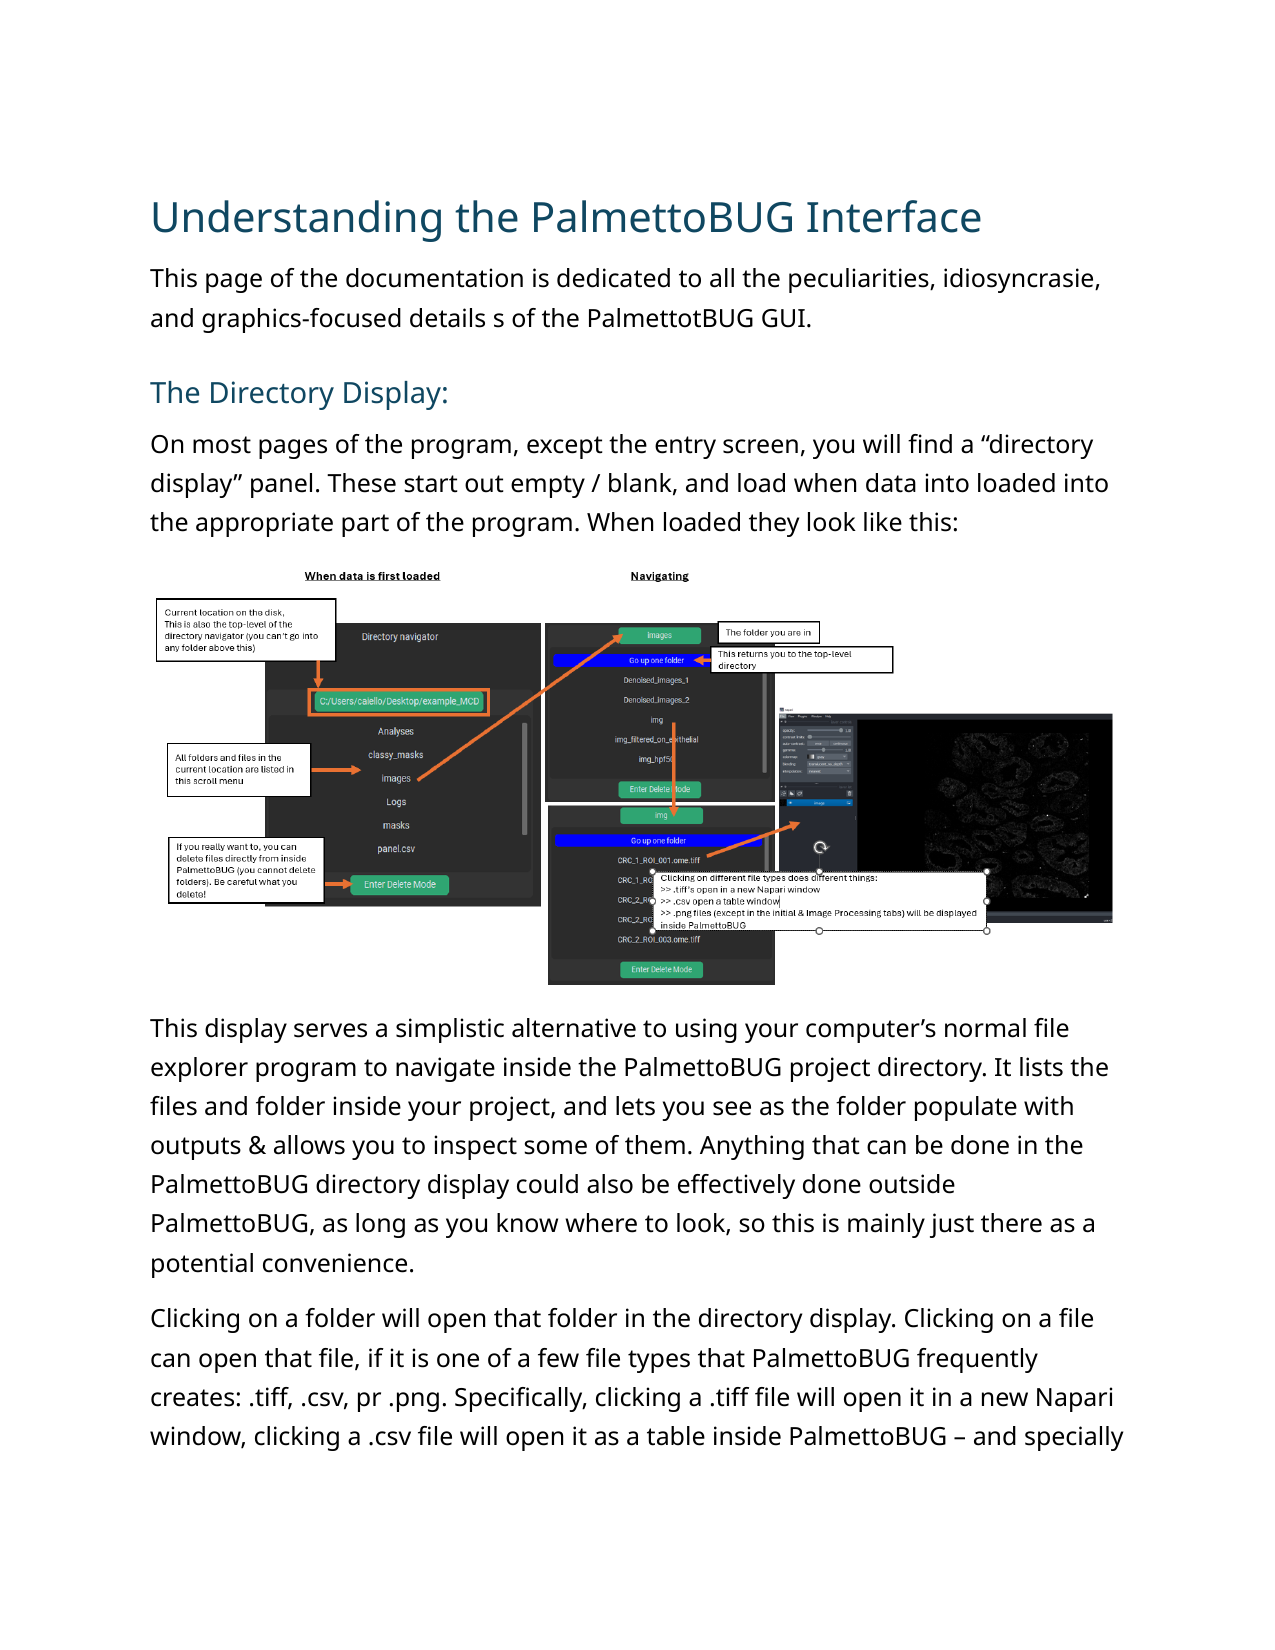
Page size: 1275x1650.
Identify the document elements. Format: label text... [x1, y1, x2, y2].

text This display serves a simplistic alternative to using your computer’s normal file explorer program to navigate inside the PalmettoBUG project directory. It lists the files and folder inside your project, and lets you see as the folder populate with outputs & allows you to inspect some of them. Anything that can be done in the PalmettoBUG directory display could also be effectively done outside PalmettoBUG, as long as you know where to look, so this is mainly just there as a potential convenience. [150, 1010, 1125, 1279]
subtitle The Directory Display: [150, 373, 1125, 412]
text This page of the documentation is dedicated to all the peculiarities, idiosyncrasie, and graphics-focused details s of the PalmettotBUG GUI. [150, 261, 1125, 334]
text Clicking on a folder will open that folder in the directory display. Clicking on a file can open that file, if it is one of a few file types that PalmettoBUG frequently creates: .tiff, .csv, pr .png. Specifically, clicking a .tiff file will open it in a new Napari window, clicking a .csv file will open it as a table inside PalmettoBUG – and specially [150, 1301, 1125, 1453]
subtitle Understanding the PalmettoBUG Interface [150, 187, 1125, 244]
text On most pages of the program, except the entry screen, you will find a “directory display” panel. These start out empty / blank, and load when data into loaded into the appropriate part of the program. When loaded they look like this: [150, 427, 1125, 539]
